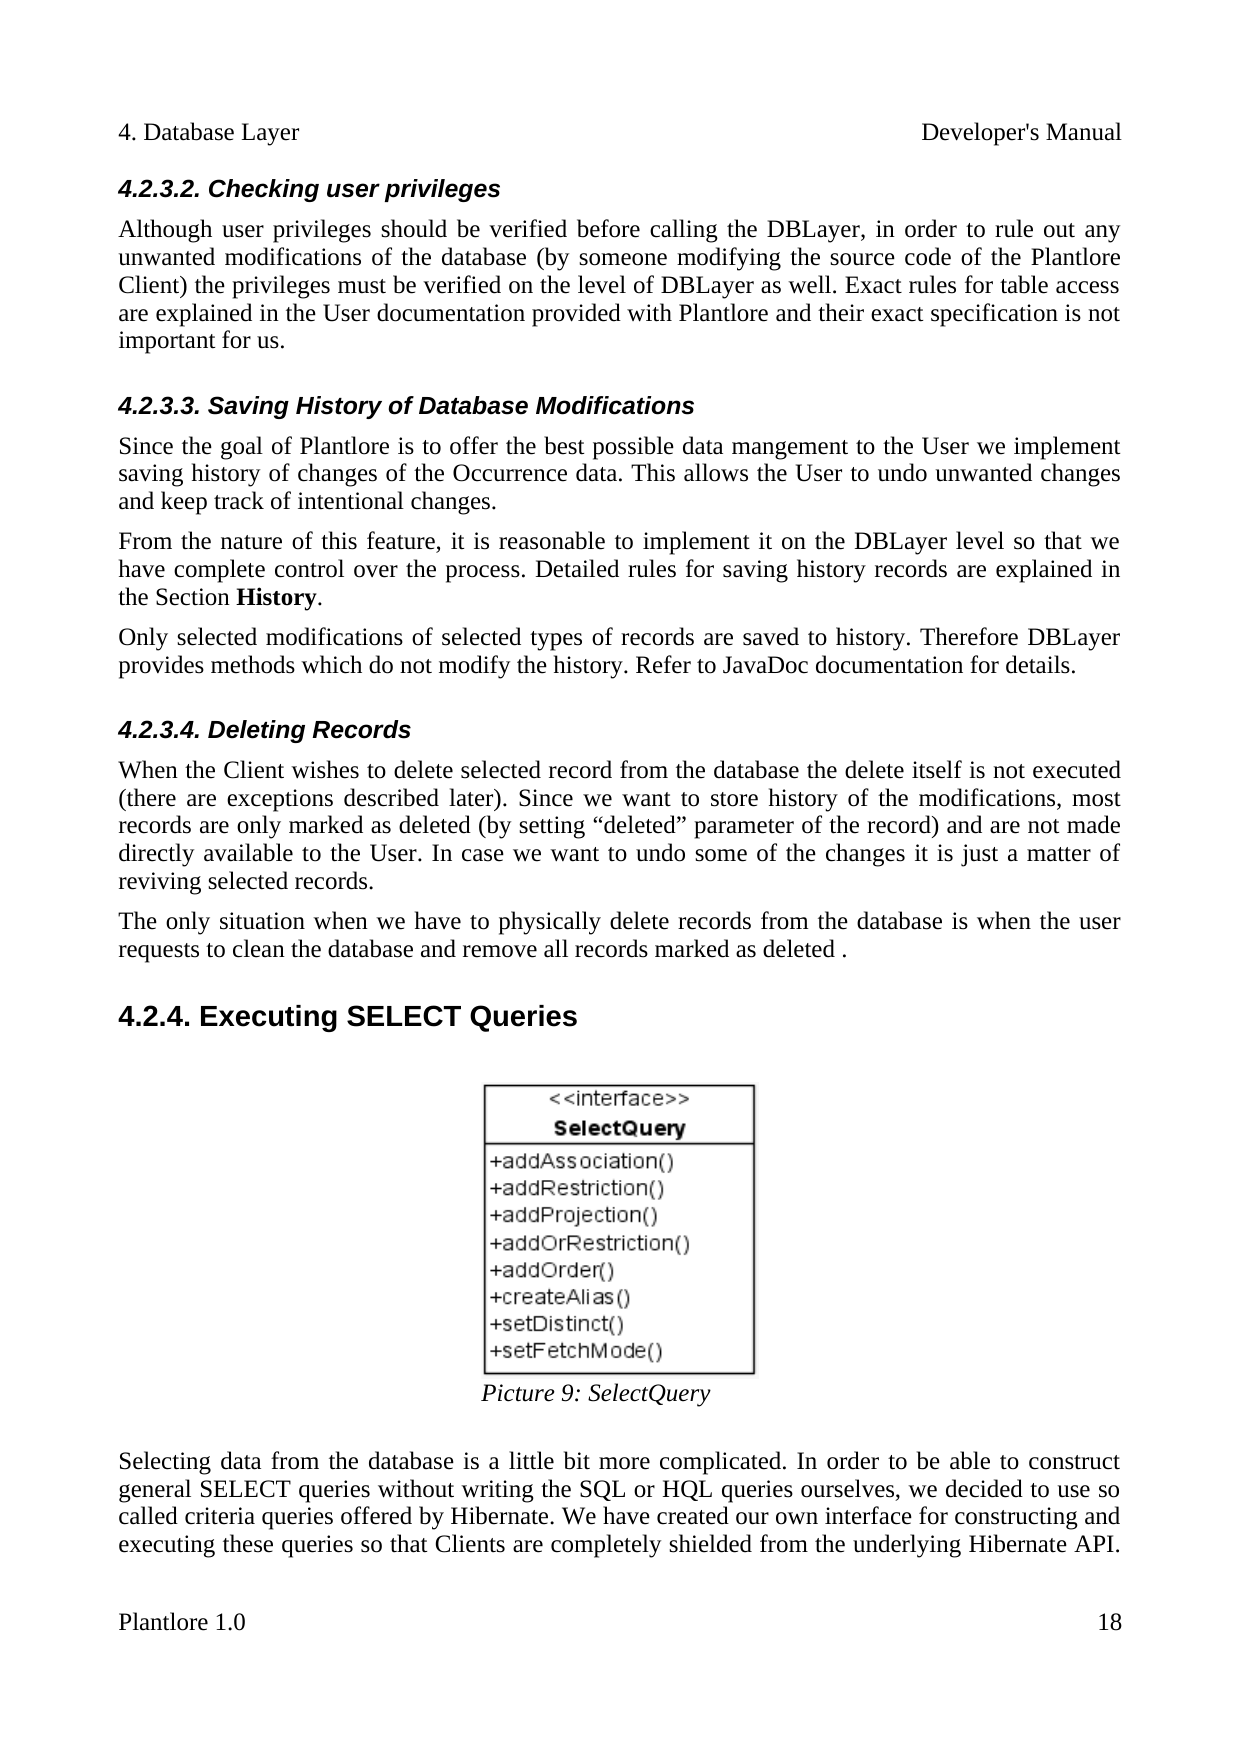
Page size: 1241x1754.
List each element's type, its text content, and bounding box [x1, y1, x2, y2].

subtitle 4.2.3.3. Saving History of Database Modifications [118, 392, 1122, 419]
text When the Client wishes to delete selected record from the database the delete itself is not executed (there are exceptions described later). Since we want to store history of the modifications, most records are only marked as deleted (by setting “deleted” parameter of the record) and are not made directly available to the User. In case we want to undo some of the changes it is just a matter of reviving selected records. [118, 756, 1122, 895]
text Picture 9: SelectQuery [481, 1379, 759, 1407]
text Only selected modifications of selected types of records are saved to history. Therefore DBLayer provides methods which do not modify the history. Refer to JavaDoc documentation for details. [118, 623, 1122, 678]
subtitle 4.2.3.2. Checking user privileges [118, 175, 1122, 203]
text Since the goal of Plantlore is to offer the best possible data mangement to the User we implement saving history of changes of the Occurrence data. This allows the User to undo unwanted changes and keep track of intentional changes. [118, 432, 1122, 515]
text Although user privileges should be verified before calling the DBLayer, in order to rule out any unwanted modifications of the database (by someone modifying the source code of the Plantlore Client) the privileges must be verified on the level of DBLayer as well. Exact rules for table access are explained in the User documentation provided with Plantlore and their exact specification is not important for us. [118, 216, 1122, 354]
text From the nature of this feature, it is reasonable to implement it on the DBLayer level so that we have complete control over the process. Detailed rules for saving history records are explained in the Section History. [118, 527, 1122, 611]
subtitle 4.2.4. Executing SELECT Queries [118, 1000, 1122, 1033]
text The only situation when we have to physically delete records from the database is when the user requests to clean the database and remove all records marked as deleted . [118, 907, 1122, 963]
text Selecting data from the database is a little bit more complicated. In order to be able to construct general SELECT queries without writing the SQL or HQL queries ourselves, we decided to use so called criteria queries offered by Hibernate. We have created our own interface for constructing and executing these queries so that Clients are completely shielded from the underlying Hibernate API. [118, 1447, 1122, 1558]
subtitle 4.2.3.4. Deleting Records [118, 716, 1122, 744]
picture [481, 1082, 759, 1379]
